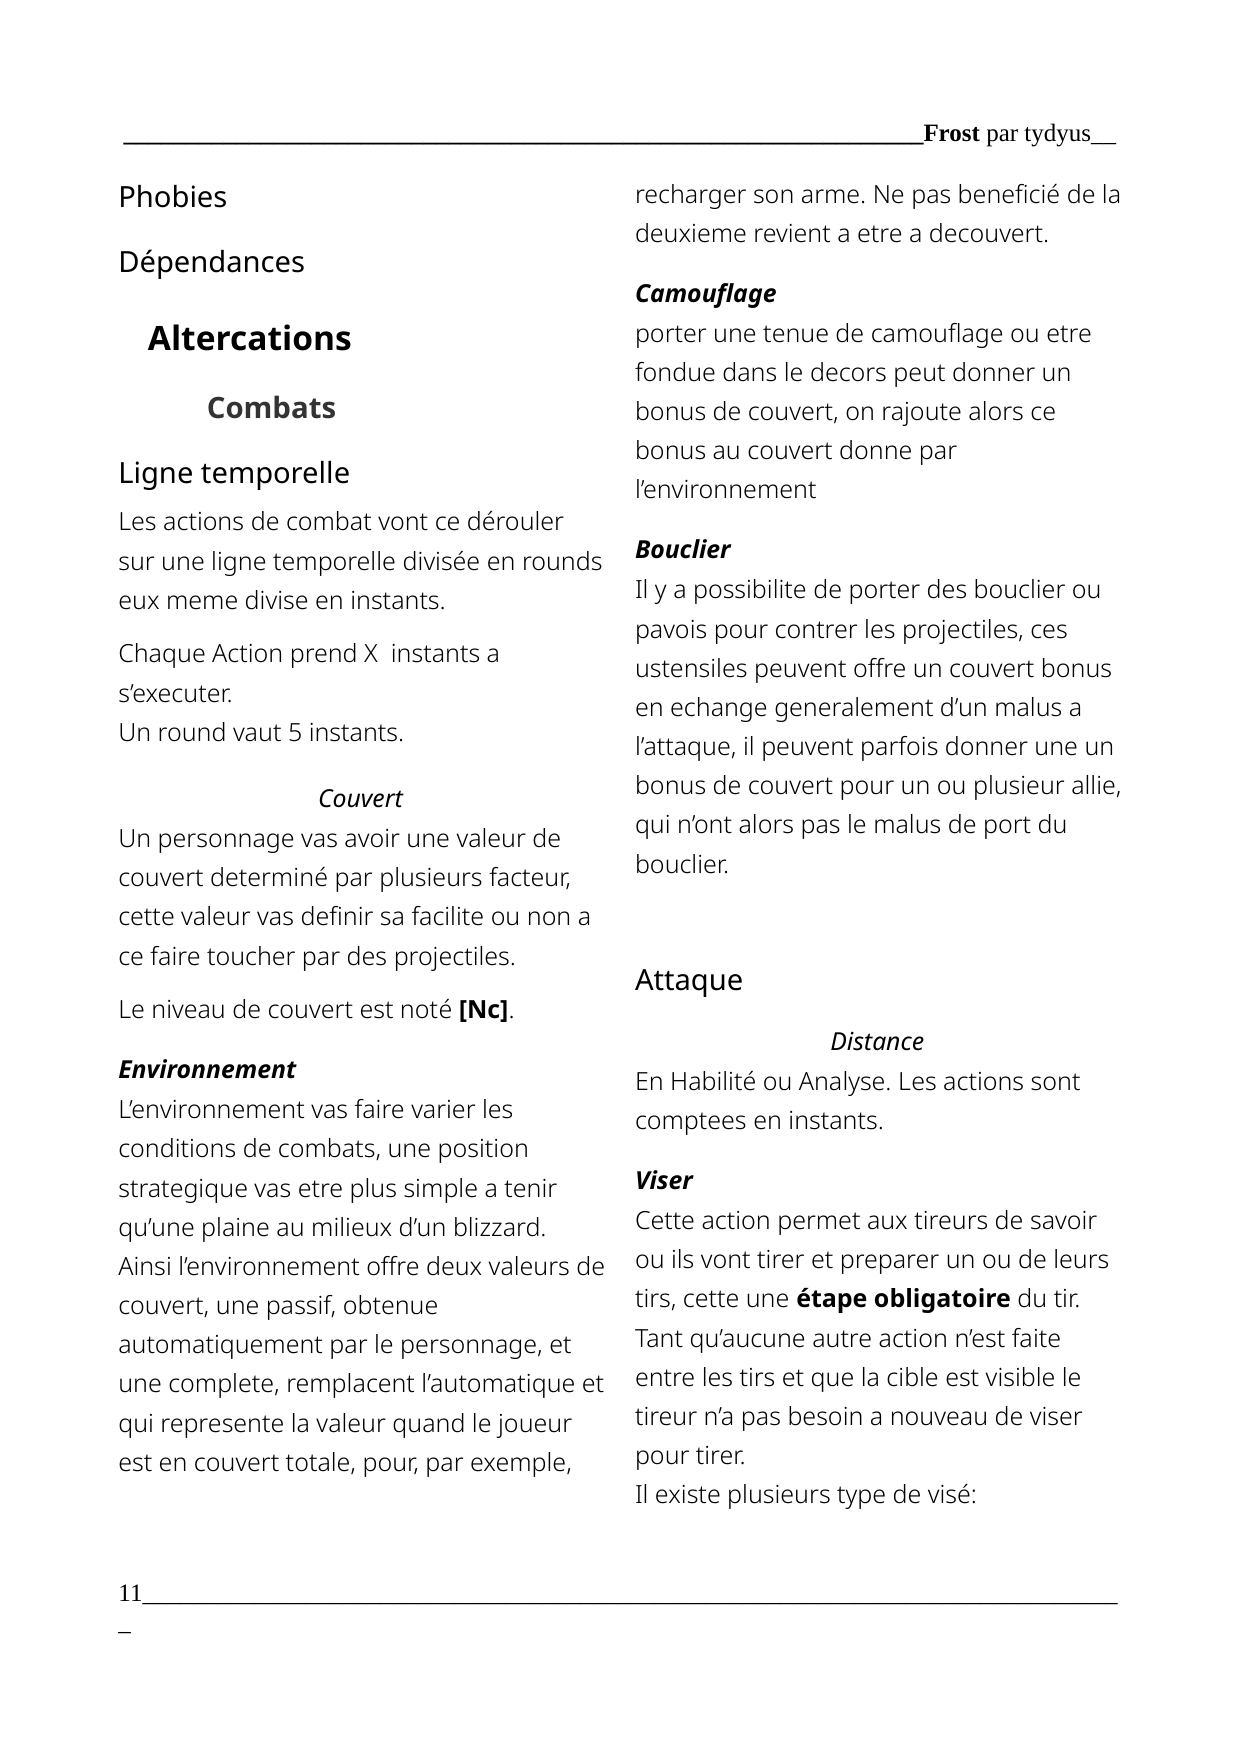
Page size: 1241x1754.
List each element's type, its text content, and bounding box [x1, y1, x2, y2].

text En Habilité ou Analyse. Les actions sont comptees en instants. [635, 1063, 1122, 1137]
text Le niveau de couvert est noté [Nc]. [118, 992, 605, 1026]
subtitle Combats [207, 387, 605, 427]
text Un personnage vas avoir une valeur de couvert determiné par plusieurs facteur, cette valeur vas definir sa facilite ou non a ce faire toucher par des projectiles. [118, 821, 605, 972]
subtitle Altercations [148, 314, 605, 360]
subtitle Dépendances [118, 241, 605, 281]
subtitle Bouclier [635, 532, 1122, 566]
subtitle Couvert [118, 781, 605, 814]
text Les actions de combat vont ce dérouler sur une ligne temporelle divisée en rounds eux meme divise en instants. [118, 504, 605, 616]
text porter une tenue de camouflage ou etre fondue dans le decors peut donner un bonus de couvert, on rajoute alors ce bonus au couvert donne par l’environnement [635, 316, 1122, 506]
subtitle Ligne temporelle [118, 452, 605, 492]
text L’environnement vas faire varier les conditions de combats, une position strategique vas etre plus simple a tenir qu’une plaine au milieux d’un blizzard. Ainsi l’environnement offre deux valeurs de couvert, une passif, obtenue automatiquement par le personnage, et une complete, remplacent l’automatique et qui represente la valeur quand le joueur est en couvert totale, pour, par exemple, [118, 1092, 605, 1478]
subtitle Camouflage [635, 276, 1122, 309]
subtitle Distance [635, 1023, 1122, 1057]
subtitle Attaque [635, 959, 1122, 998]
subtitle Environnement [118, 1052, 605, 1086]
text Chaque Action prend X instants a s’executer. Un round vaut 5 instants. [118, 636, 605, 748]
subtitle Viser [635, 1163, 1122, 1196]
text recharger son arme. Ne pas beneficié de la deuxieme revient a etre a decouvert. [635, 176, 1122, 249]
text Il y a possibilite de porter des bouclier ou pavois pour contrer les projectiles, ces ustensiles peuvent offre un couvert bonus en echange generalement d’un malus a l’attaque, il peuvent parfois donner une un bonus de couvert pour un ou plusieur allie, qui n’ont alors pas le malus de port du bouclier. [635, 572, 1122, 880]
subtitle Phobies [118, 176, 605, 216]
text Cette action permet aux tireurs de savoir ou ils vont tirer et preparer un ou de leurs tirs, cette une étape obligatoire du tir. Tant qu’aucune autre action n’est faite entre les tirs et que la cible est visible le tireur n’a pas besoin a nouveau de viser pour tirer. Il existe plusieurs type de visé: [635, 1203, 1122, 1511]
